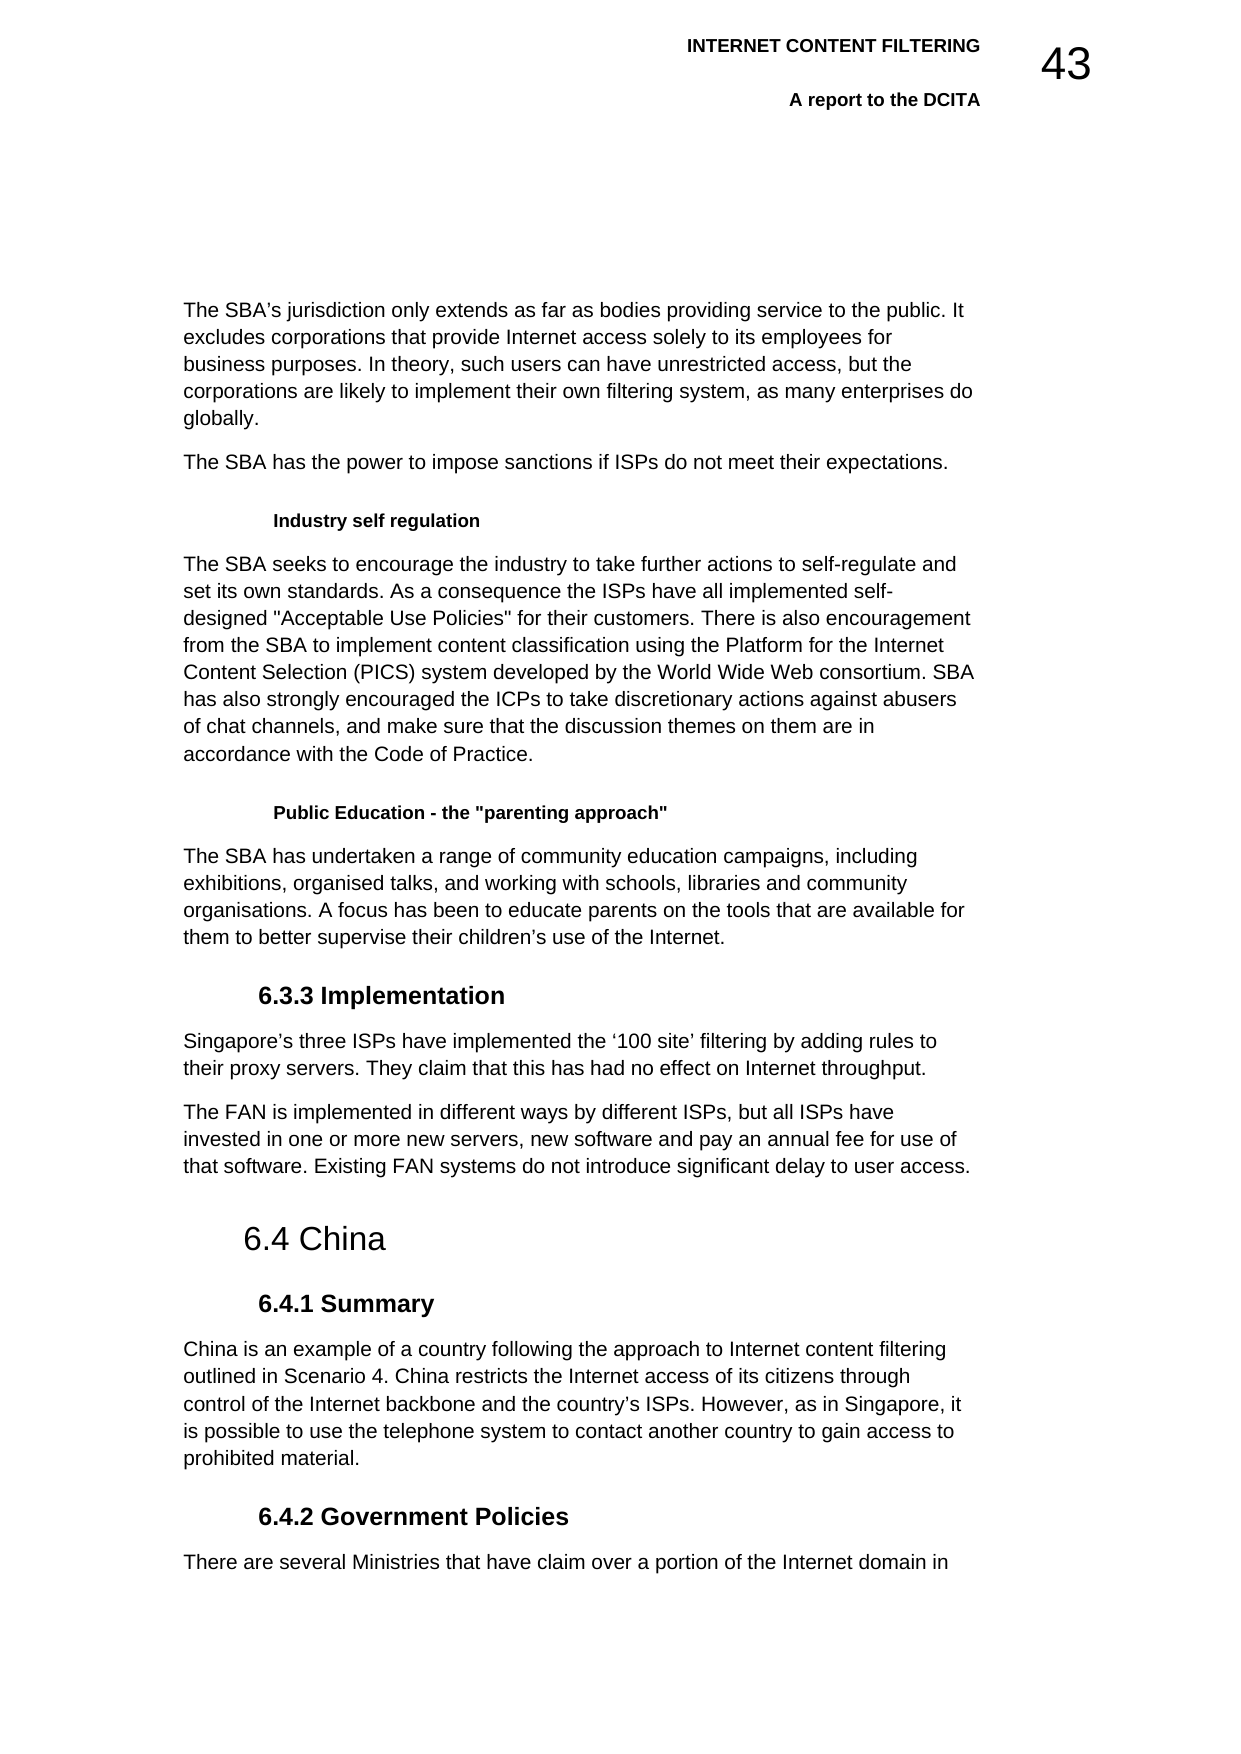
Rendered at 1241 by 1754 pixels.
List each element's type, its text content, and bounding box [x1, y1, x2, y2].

subtitle 6.4.2 Government Policies [183, 1502, 975, 1531]
text The SBA seeks to encourage the industry to take further actions to self-regulate and set its own standards. As a consequence the ISPs have all implemented self-designed "Acceptable Use Policies" for their customers. There is also encouragement from the SBA to implement content classification using the Platform for the Internet Content Selection (PICS) system developed by the World Wide Web consortium. SBA has also strongly encouraged the ICPs to take discretionary actions against abusers of chat channels, and make sure that the discussion themes on them are in accordance with the Code of Practice. [183, 550, 975, 766]
subtitle Industry self regulation [183, 506, 975, 533]
subtitle 6.4.1 Summary [183, 1289, 975, 1318]
subtitle Public Education - the "parenting approach" [183, 798, 975, 825]
text The SBA has undertaken a range of community education campaigns, including exhibitions, organised talks, and working with schools, libraries and community organisations. A focus has been to educate parents on the tools that are available for them to better supervise their children’s use of the Internet. [183, 841, 975, 950]
text There are several Ministries that have claim over a portion of the Internet domain in [183, 1548, 975, 1575]
subtitle 6.4 China [183, 1221, 975, 1258]
text The SBA has the power to impose sanctions if ISPs do not meet their expectations. [183, 448, 975, 475]
subtitle 6.3.3 Implementation [183, 981, 975, 1010]
text The FAN is implemented in different ways by different ISPs, but all ISPs have invested in one or more new servers, new software and pay an annual fee for use of that software. Existing FAN systems do not introduce significant delay to user access. [183, 1098, 975, 1179]
text China is an example of a country following the approach to Internet content filtering outlined in Scenario 4. China restricts the Internet access of its citizens through control of the Internet backbone and the country’s ISPs. However, as in Singapore, it is possible to use the telephone system to contact another country to gain access to prohibited material. [183, 1335, 975, 1471]
text The SBA’s jurisdiction only extends as far as bodies providing service to the public. It excludes corporations that provide Internet access solely to its employees for business purposes. In theory, such users can have unrestricted access, but the corporations are likely to implement their own filtering system, as many enterprises do globally. [183, 296, 975, 431]
text Singapore’s three ISPs have implemented the ‘100 site’ filtering by adding rules to their proxy servers. They claim that this has had no effect on Internet throughput. [183, 1027, 975, 1081]
